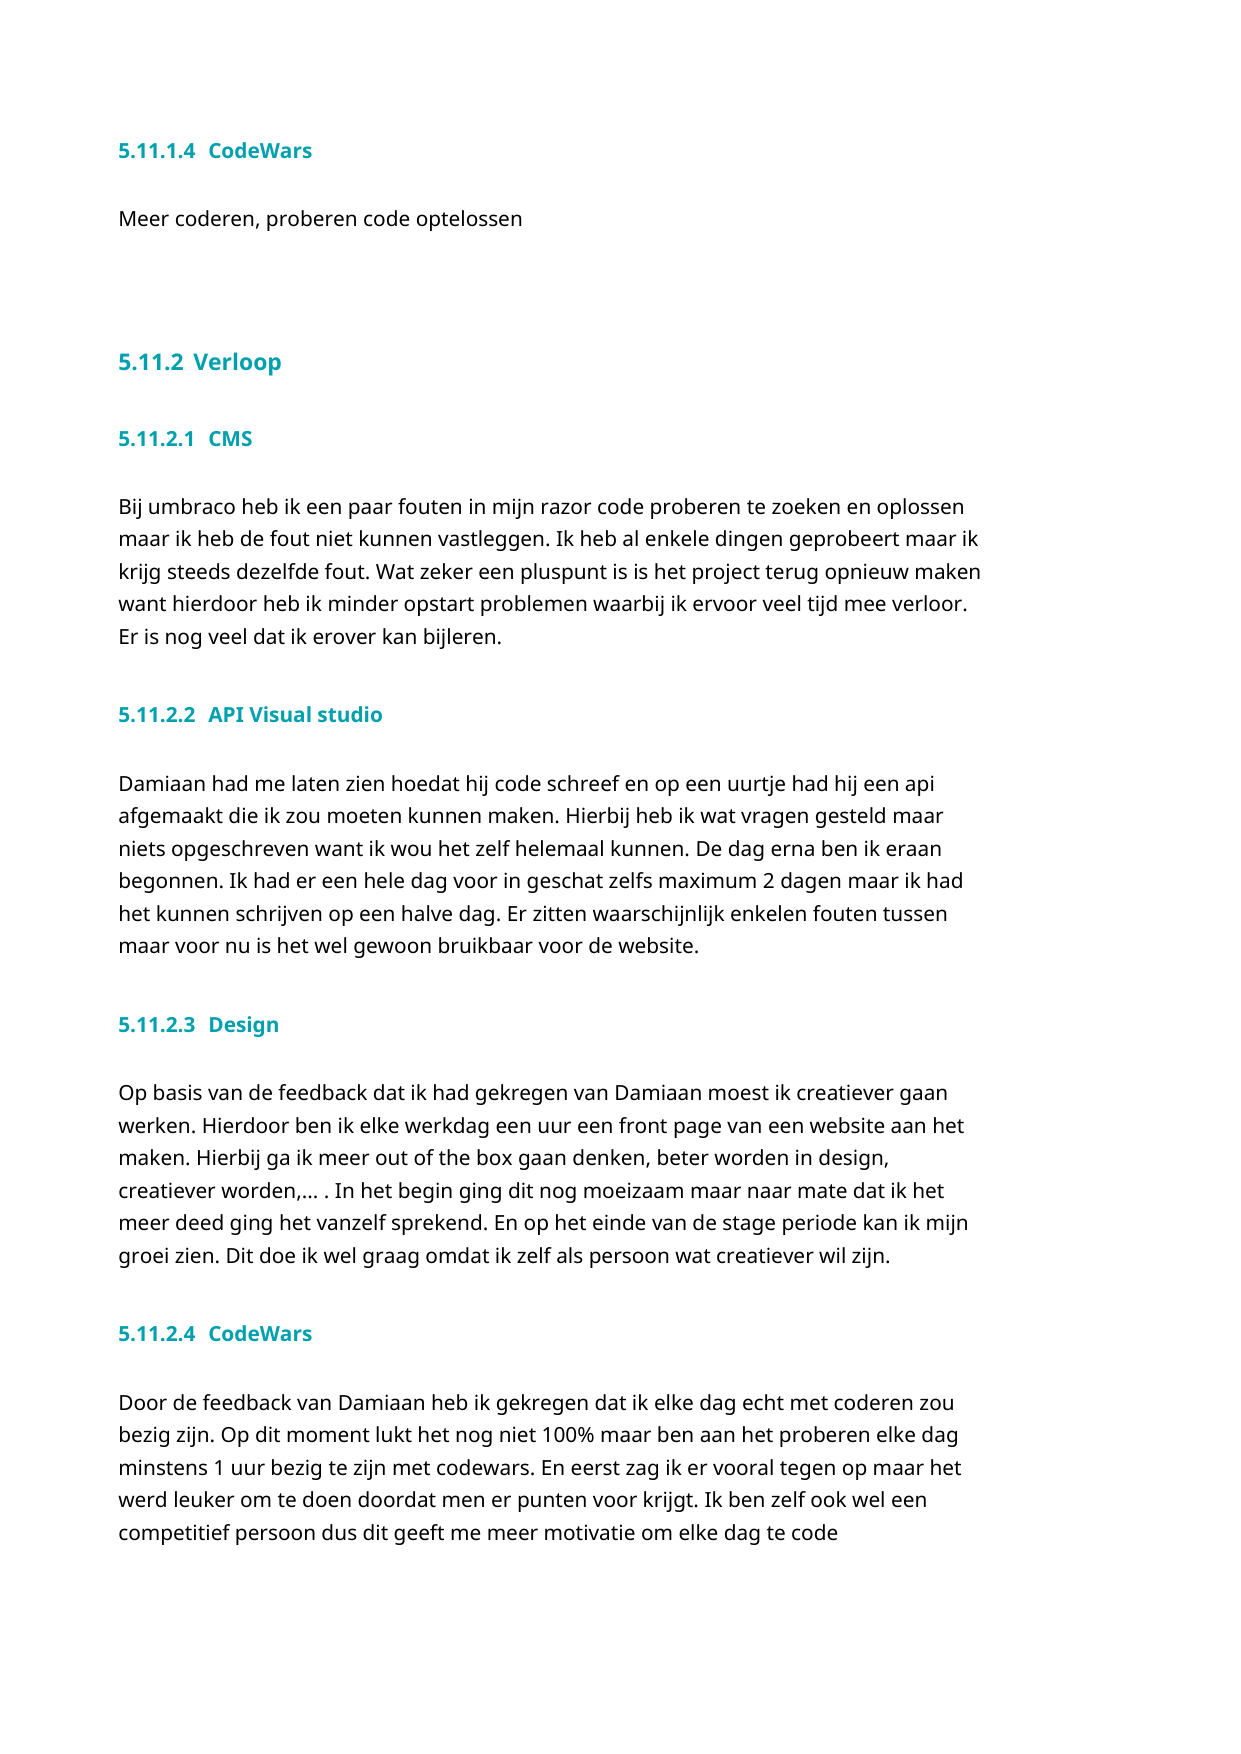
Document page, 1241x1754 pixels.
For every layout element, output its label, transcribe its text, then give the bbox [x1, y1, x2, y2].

text Op basis van de feedback dat ik had gekregen van Damiaan moest ik creatiever gaan werken. Hierdoor ben ik elke werkdag een uur een front page van een website aan het maken. Hierbij ga ik meer out of the box gaan denken, beter worden in design, creatiever worden,... . In het begin ging dit nog moeizaam maar naar mate dat ik het meer deed ging het vanzelf sprekend. En op het einde van de stage periode kan ik mijn groei zien. Dit doe ik wel graag omdat ik zelf als persoon wat creatiever wil zijn. [118, 1078, 992, 1269]
subtitle CodeWars [118, 136, 992, 164]
text Meer coderen, proberen code optelossen [118, 204, 992, 232]
text Bij umbraco heb ik een paar fouten in mijn razor code proberen te zoeken en oplossen maar ik heb de fout niet kunnen vastleggen. Ik heb al enkele dingen geprobeert maar ik krijg steeds dezelfde fout. Wat zeker een pluspunt is is het project terug opnieuw maken want hierdoor heb ik minder opstart problemen waarbij ik ervoor veel tijd mee verloor. Er is nog veel dat ik erover kan bijleren. [118, 492, 992, 651]
subtitle API Visual studio [118, 701, 992, 729]
subtitle Design [118, 1010, 992, 1038]
text Door de feedback van Damiaan heb ik gekregen dat ik elke dag echt met coderen zou bezig zijn. Op dit moment lukt het nog niet 100% maar ben aan het proberen elke dag minstens 1 uur bezig te zijn met codewars. En eerst zag ik er vooral tegen op maar het werd leuker om te doen doordat men er punten voor krijgt. Ik ben zelf ook wel een competitief persoon dus dit geeft me meer motivatie om elke dag te code [118, 1388, 992, 1546]
text Damiaan had me laten zien hoedat hij code schreef en op een uurtje had hij een api afgemaakt die ik zou moeten kunnen maken. Hierbij heb ik wat vragen gesteld maar niets opgeschreven want ik wou het zelf helemaal kunnen. De dag erna ben ik eraan begonnen. Ik had er een hele dag voor in geschat zelfs maximum 2 dagen maar ik had het kunnen schrijven op een halve dag. Er zitten waarschijnlijk enkelen fouten tussen maar voor nu is het wel gewoon bruikbaar voor de website. [118, 769, 992, 960]
subtitle Verloop [118, 346, 992, 377]
subtitle CMS [118, 424, 992, 452]
subtitle CodeWars [118, 1319, 992, 1348]
